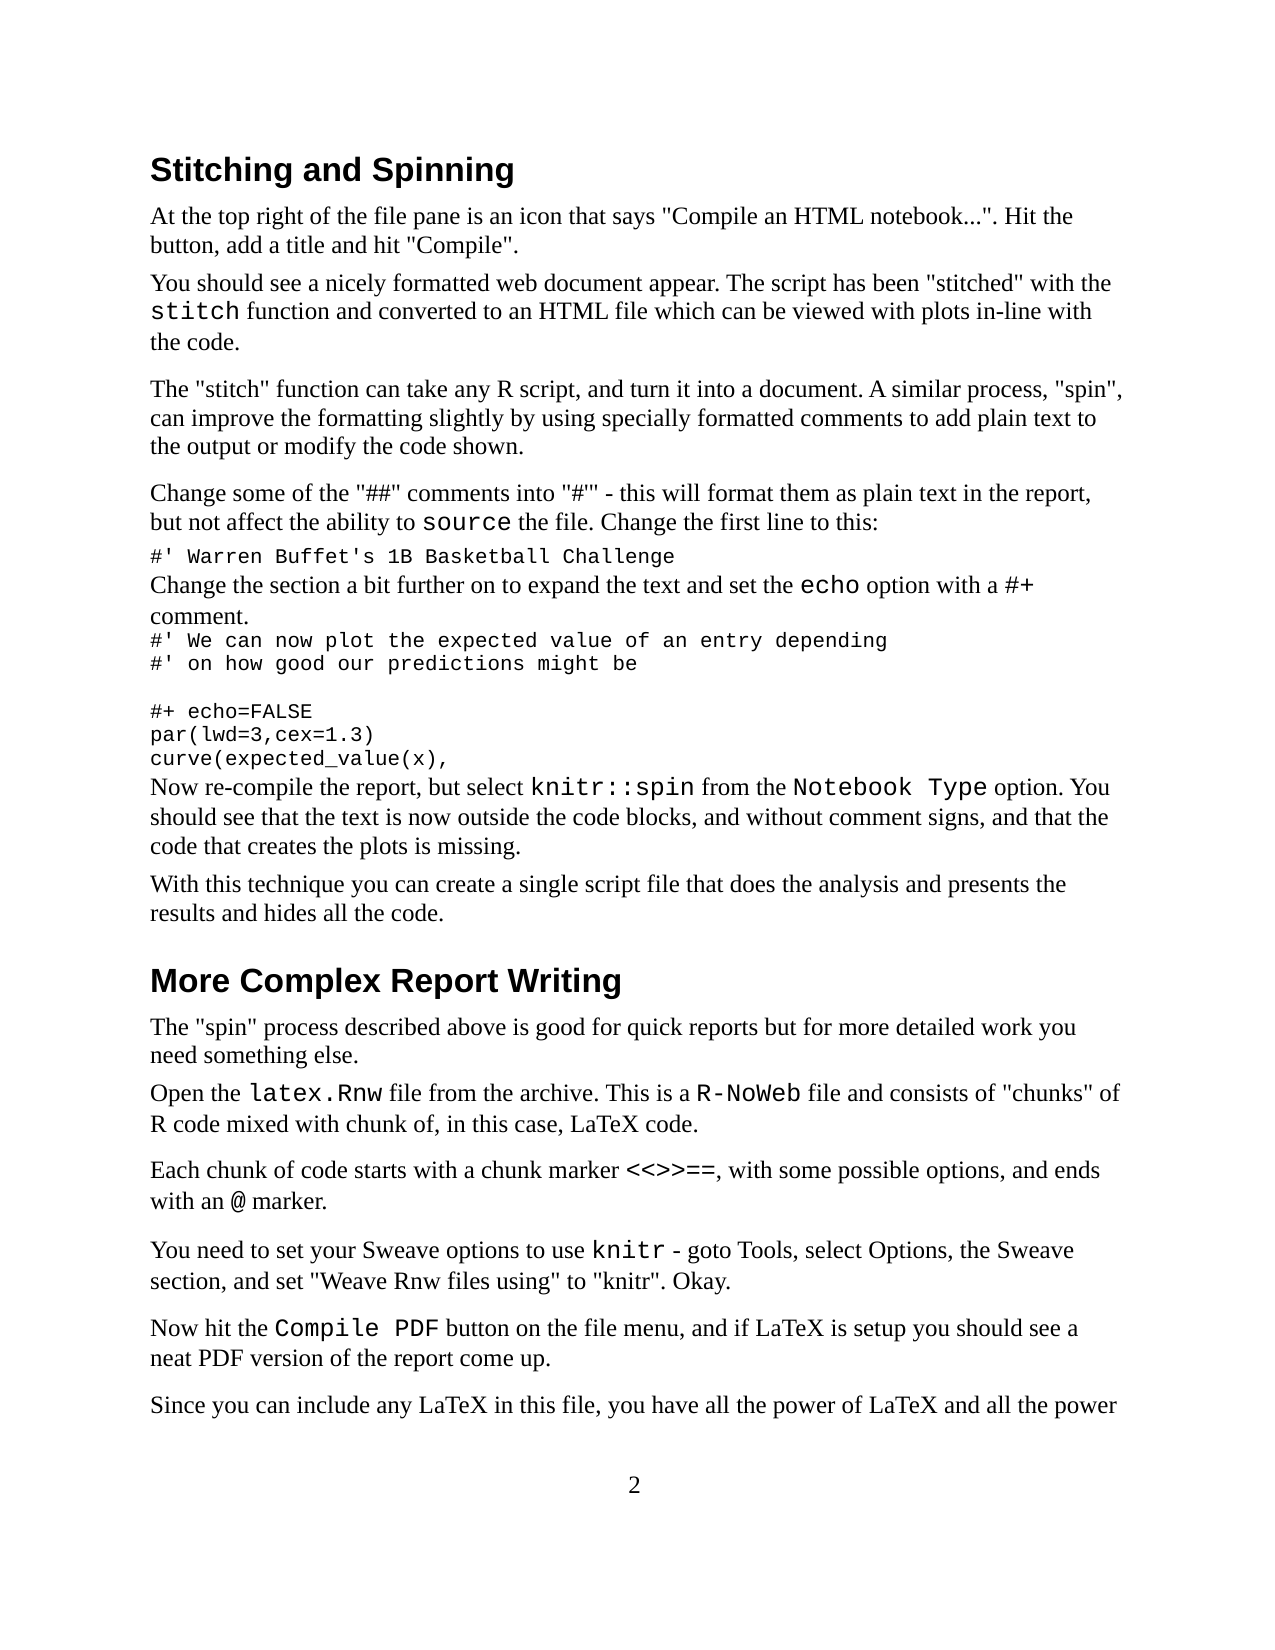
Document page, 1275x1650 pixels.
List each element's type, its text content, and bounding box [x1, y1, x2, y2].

text Now re-compile the report, but select knitr::spin from the Notebook Type option. You should see that the text is now outside the code blocks, and without comment signs, and that the code that creates the plots is missing. [150, 772, 1125, 860]
text You need to set your Sweave options to use knitr - goto Tools, select Options, the Sweave section, and set "Weave Rnw files using" to "knitr". Okay. [150, 1235, 1125, 1295]
text The "stitch" function can take any R script, and turn it into a document. A similar process, "spin", can improve the formatting slightly by using specially formatted comments to add plain text to the output or modify the code shown. [150, 374, 1125, 460]
text At the top right of the file pane is an icon that says "Compile an HTML notebook...". Hit the button, add a title and hit "Compile". [150, 201, 1125, 259]
subtitle Stitching and Spinning [150, 150, 1125, 189]
text The "spin" process described above is good for quick reports but for more detailed work you need something else. [150, 1012, 1125, 1069]
text With this technique you can create a single script file that does the analysis and presents the results and hides all the code. [150, 869, 1125, 926]
text Change the section a bit further on to expand the text and set the echo option with a #+ comment. [150, 570, 1125, 630]
text Each chunk of code starts with a chunk marker <<>>==, with some possible options, and ends with an @ marker. [150, 1156, 1125, 1217]
text #' We can now plot the expected value of an entry depending [150, 630, 1125, 653]
text #+ echo=FALSE [150, 701, 1125, 724]
text Since you can include any LaTeX in this file, you have all the power of LaTeX and all the power [150, 1390, 1125, 1419]
text Open the latex.Rnw file from the archive. This is a R-NoWeb file and consists of "chunks" of R code mixed with chunk of, in this case, LaTeX code. [150, 1078, 1125, 1138]
text Change some of the "##" comments into "#'" - this will format them as plain text in the report, but not affect the ability to source the file. Change the first line to this: [150, 478, 1125, 538]
subtitle More Complex Report Writing [150, 960, 1125, 999]
text You should see a nicely formatted web document appear. The script has been "stitched" with the stitch function and converted to an HTML file which can be viewed with plots in-line with the code. [150, 268, 1125, 356]
text curve(expected_value(x), [150, 748, 1125, 772]
text Now hit the Compile PDF button on the file menu, and if LaTeX is setup you should see a neat PDF version of the report come up. [150, 1313, 1125, 1372]
text #' Warren Buffet's 1B Basketball Challenge [150, 547, 1125, 570]
text par(lwd=3,cex=1.3) [150, 724, 1125, 748]
text #' on how good our predictions might be [150, 653, 1125, 677]
